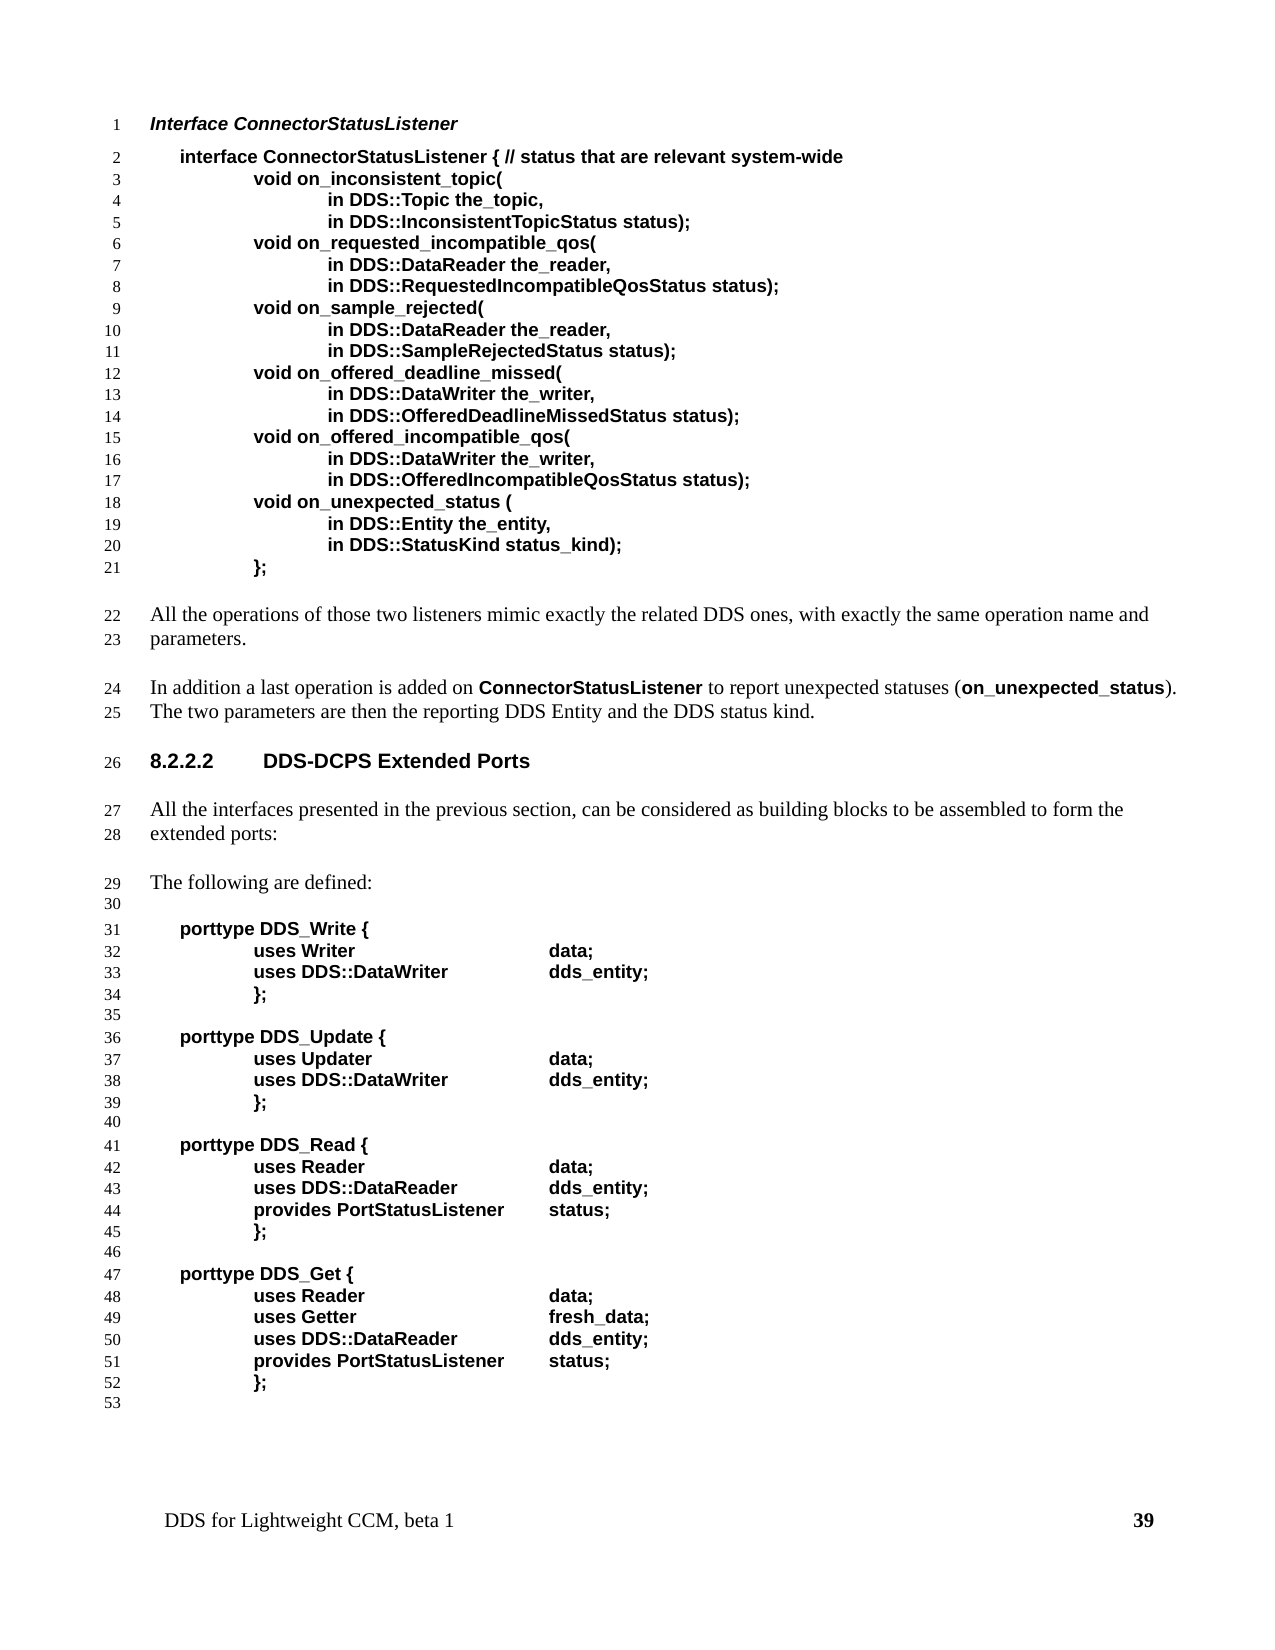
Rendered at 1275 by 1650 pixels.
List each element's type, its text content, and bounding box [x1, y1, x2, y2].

text in DDS::Entity the_entity, [179, 512, 1200, 534]
text The following are defined: [150, 870, 1200, 894]
text in DDS::DataWriter the_writer, [179, 383, 1200, 404]
text }; [179, 1091, 1200, 1112]
text uses DDS::DataReader dds_entity; [179, 1328, 1200, 1349]
text In addition a last operation is added on ConnectorStatusListener to report unexpected statuses (on_unexpected_status). The two parameters are then the reporting DDS Entity and the DDS status kind. [150, 675, 1200, 723]
subtitle DDS-DCPS Extended Ports [150, 748, 1200, 772]
text interface ConnectorStatusListener { // status that are relevant system-wide [179, 146, 1200, 167]
text provides PortStatusListener status; [179, 1349, 1200, 1371]
text uses Reader data; [179, 1155, 1200, 1177]
text in DDS::SampleRejectedStatus status); [179, 340, 1200, 361]
text void on_offered_deadline_missed( [179, 361, 1200, 383]
text }; [179, 1220, 1200, 1242]
text provides PortStatusListener status; [179, 1198, 1200, 1220]
text All the interfaces presented in the previous section, can be considered as building blocks to be assembled to form the extended ports: [150, 797, 1200, 845]
text in DDS::OfferedIncompatibleQosStatus status); [179, 469, 1200, 491]
text uses Reader data; [179, 1285, 1200, 1306]
text void on_unexpected_status ( [179, 491, 1200, 512]
text in DDS::DataReader the_reader, [179, 318, 1200, 340]
text porttype DDS_Update { [179, 1026, 1200, 1048]
subtitle Interface ConnectorStatusListener [150, 112, 1200, 134]
text All the operations of those two listeners mimic exactly the related DDS ones, with exactly the same operation name and parameters. [150, 602, 1200, 650]
text in DDS::InconsistentTopicStatus status); [179, 211, 1200, 232]
text porttype DDS_Read { [179, 1134, 1200, 1155]
text void on_requested_incompatible_qos( [179, 232, 1200, 254]
text in DDS::OfferedDeadlineMissedStatus status); [179, 404, 1200, 426]
text in DDS::RequestedIncompatibleQosStatus status); [179, 275, 1200, 297]
text uses DDS::DataReader dds_entity; [179, 1177, 1200, 1198]
text }; [179, 1371, 1200, 1393]
text }; [179, 983, 1200, 1004]
text uses Updater data; [179, 1048, 1200, 1069]
text }; [179, 556, 1200, 577]
text in DDS::StatusKind status_kind); [179, 534, 1200, 556]
text uses Writer data; [179, 940, 1200, 961]
text uses DDS::DataWriter dds_entity; [179, 961, 1200, 983]
text porttype DDS_Write { [179, 918, 1200, 940]
text void on_sample_rejected( [179, 297, 1200, 318]
text uses DDS::DataWriter dds_entity; [179, 1069, 1200, 1091]
text uses Getter fresh_data; [179, 1306, 1200, 1328]
text void on_inconsistent_topic( [179, 167, 1200, 189]
text in DDS::DataWriter the_writer, [179, 448, 1200, 469]
text porttype DDS_Get { [179, 1263, 1200, 1285]
text in DDS::DataReader the_reader, [179, 254, 1200, 275]
text void on_offered_incompatible_qos( [179, 426, 1200, 448]
text in DDS::Topic the_topic, [179, 189, 1200, 211]
